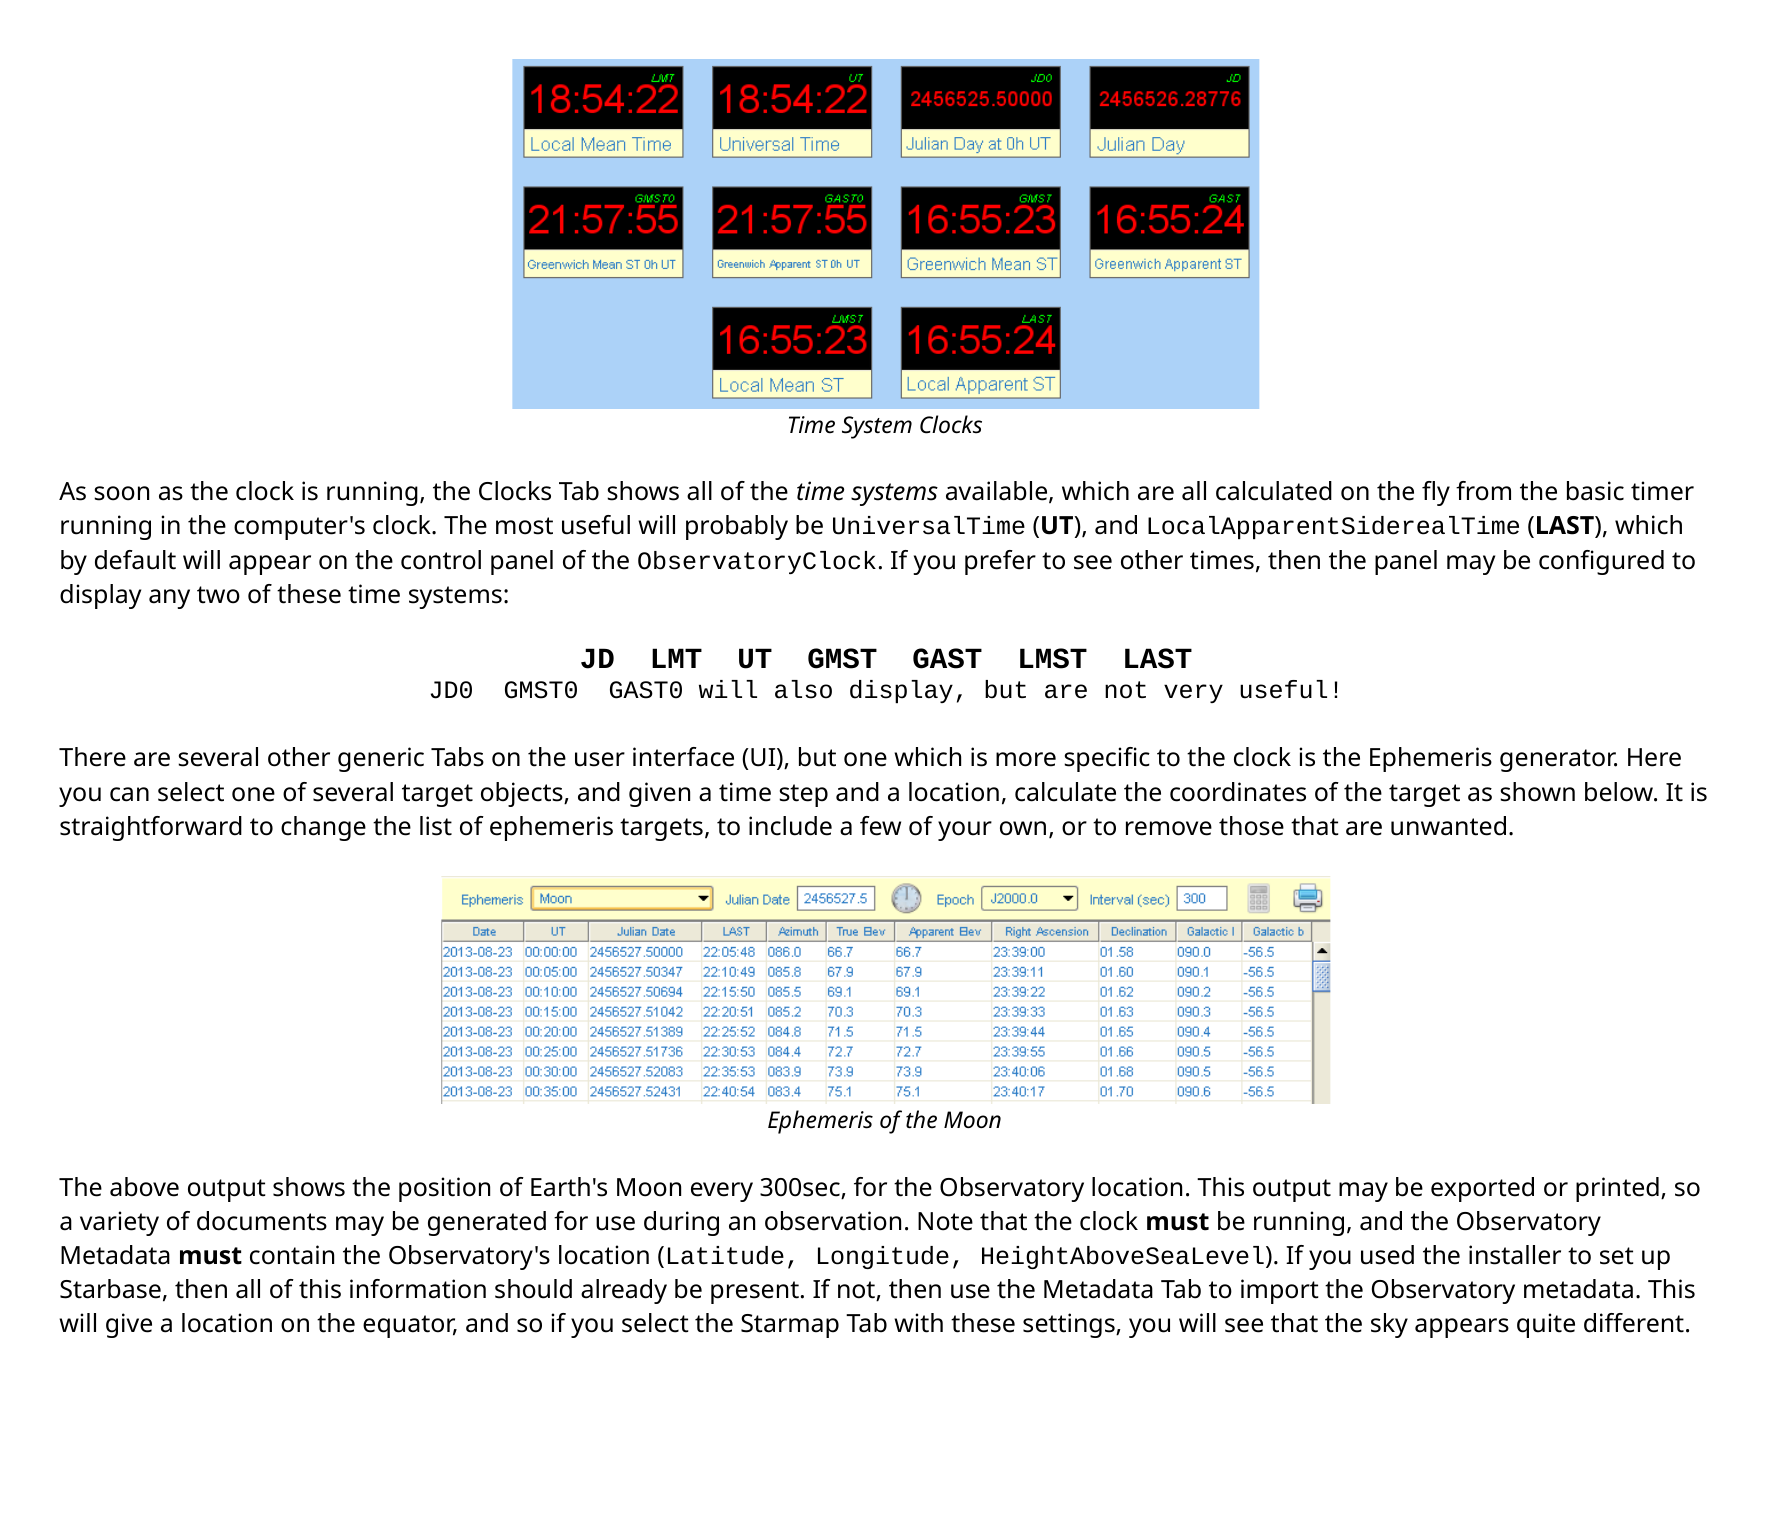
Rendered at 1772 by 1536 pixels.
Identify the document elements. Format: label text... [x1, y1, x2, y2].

text Ephemeris of the Moon [59, 1104, 1713, 1135]
picture [512, 59, 1260, 409]
text JD LMT UT GMST GAST LMST LAST [59, 645, 1713, 678]
text The above output shows the position of Earth's Moon every 300sec, for the Observatory location. This output may be exported or printed, so a variety of documents may be generated for use during an observation. Note that the clock must be running, and the Observatory Metadata must contain the Observatory's location (Latitude, Longitude, HeightAboveSeaLevel). If you used the installer to set up Starbase, then all of this information should already be present. If not, then use the Metadata Tab to import the Observatory metadata. This will give a location on the equator, and so if you select the Starmap Tab with these settings, you will see that the sky appears quite different. [59, 1169, 1713, 1340]
text JD0 GMST0 GAST0 will also display, but are not very useful! [59, 678, 1713, 706]
text Time System Clocks [59, 409, 1713, 440]
picture [441, 876, 1331, 1104]
text As soon as the clock is running, the Clocks Tab shows all of the time systems available, which are all calculated on the fly from the basic timer running in the computer's clock. The most useful will probably be UniversalTime (UT), and LocalApparentSiderealTime (LAST), which by default will appear on the control panel of the ObservatoryClock. If you prefer to see other times, then the panel may be configured to display any two of these time systems: [59, 474, 1713, 611]
text There are several other generic Tabs on the user interface (UI), but one which is more specific to the clock is the Ephemeris generator. Here you can select one of several target objects, and given a time step and a location, calculate the coordinates of the target as shown below. It is straightforward to change the list of ephemeris targets, to include a few of your own, or to remove those that are unwanted. [59, 740, 1713, 842]
